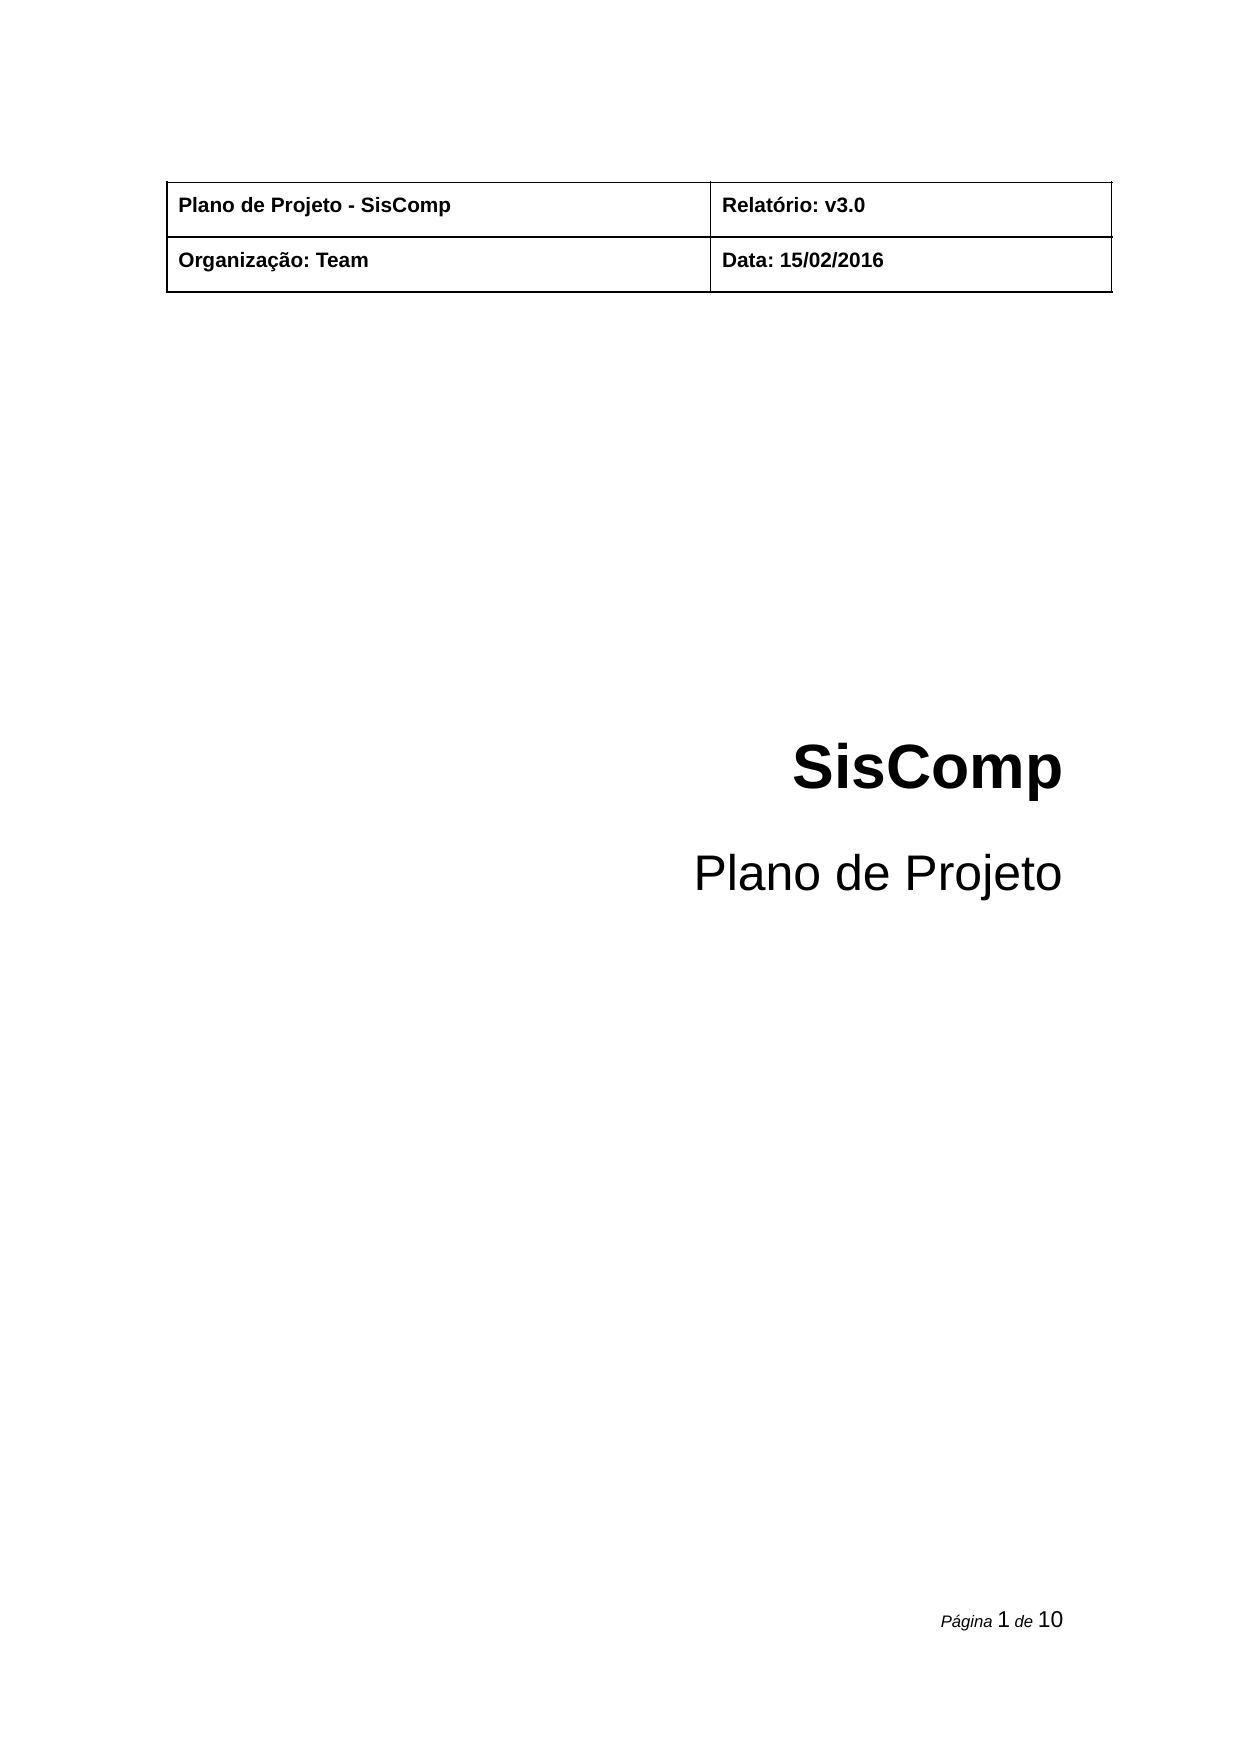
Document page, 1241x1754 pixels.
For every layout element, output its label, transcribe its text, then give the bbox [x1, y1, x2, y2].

subtitle SisComp [290, 729, 1063, 801]
subtitle Plano de Projeto [290, 843, 1063, 901]
